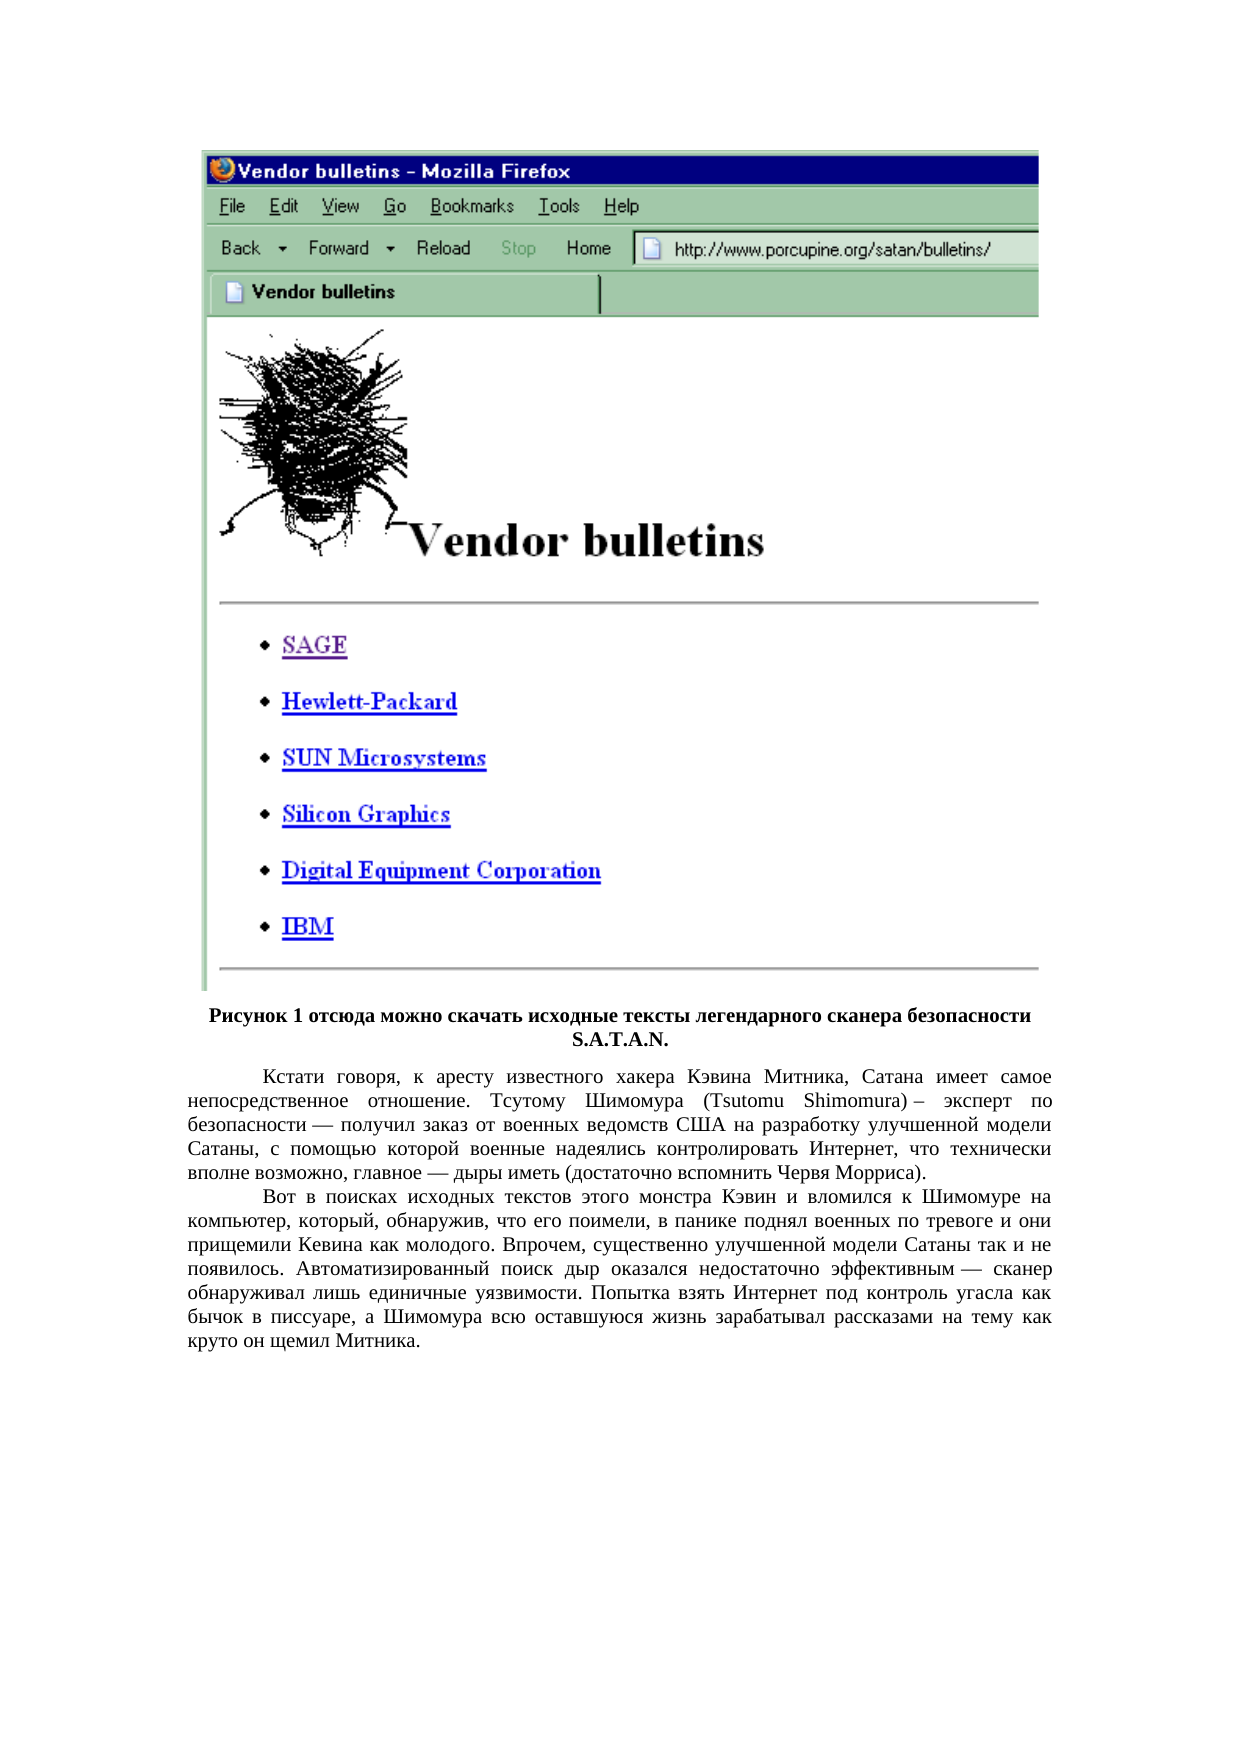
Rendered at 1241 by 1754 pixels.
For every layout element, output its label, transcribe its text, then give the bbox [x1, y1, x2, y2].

picture [201, 150, 1039, 991]
text Вот в поисках исходных текстов этого монстра Кэвин и вломился к Шимомуре на компьютер, который, обнаружив, что его поимели, в панике поднял военных по тревоге и они прищемили Кевина как молодого. Впрочем, существенно улучшенной модели Сатаны так и не появилось. Автоматизированный поиск дыр оказался недостаточно эффективным — сканер обнаруживал лишь единичные уязвимости. Попытка взять Интернет под контроль угасла как бычок в писсуаре, а Шимомура всю оставшуюся жизнь зарабатывал рассказами на тему как круто он щемил Митника. [187, 1184, 1053, 1352]
text Рисунок 1 отсюда можно скачать исходные тексты легендарного сканера безопасности S.A.T.A.N. [187, 1003, 1053, 1051]
text Кстати говоря, к аресту известного хакера Кэвина Митника, Сатана имеет самое непосредственное отношение. Тсутому Шимомура (Tsutomu Shimomura) – эксперт по безопасности — получил заказ от военных ведомств США на разработку улучшенной модели Сатаны, с помощью которой военные надеялись контролировать Интернет, что технически вполне возможно, главное — дыры иметь (достаточно вспомнить Червя Морриса). [187, 1064, 1053, 1184]
